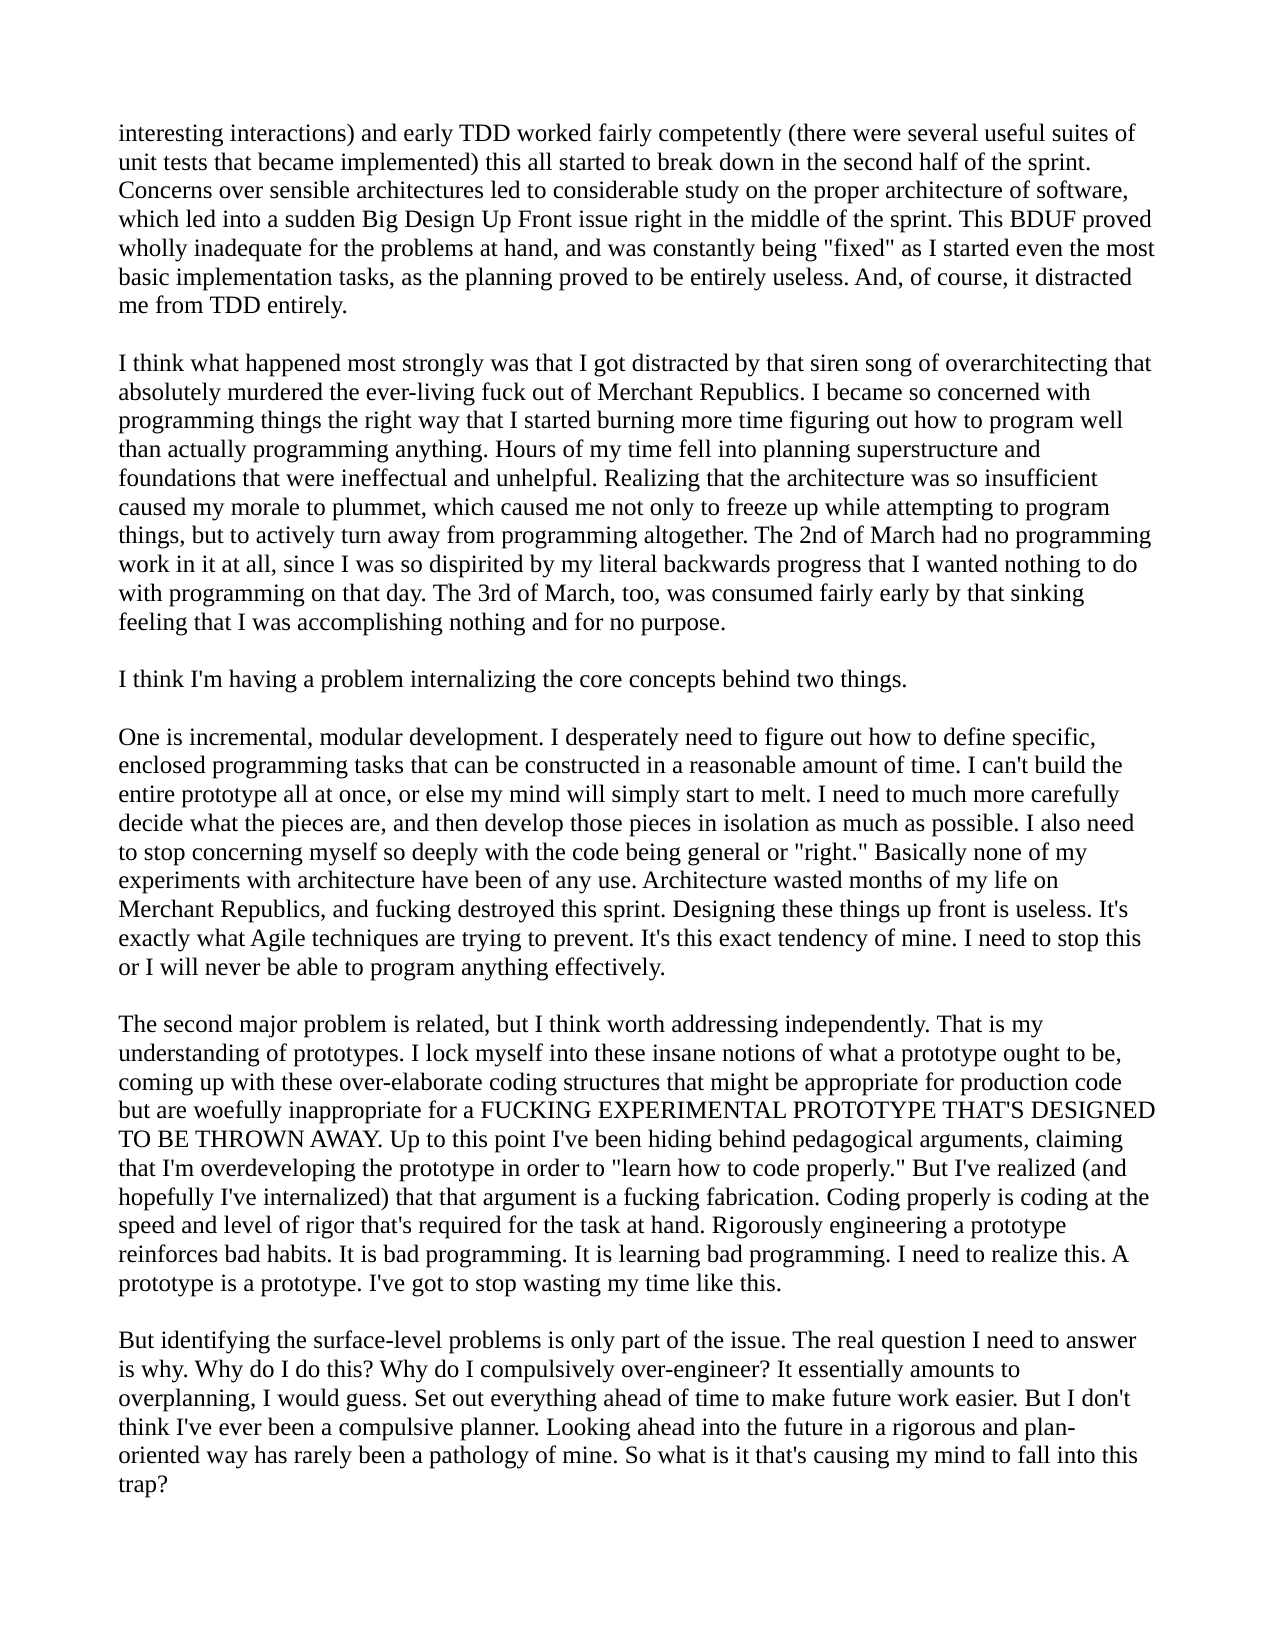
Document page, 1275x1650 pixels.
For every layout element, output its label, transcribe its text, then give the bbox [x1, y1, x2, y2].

text I think I'm having a problem internalizing the core concepts behind two things. [118, 664, 1157, 693]
text interesting interactions) and early TDD worked fairly competently (there were several useful suites of unit tests that became implemented) this all started to break down in the second half of the sprint. Concerns over sensible architectures led to considerable study on the proper architecture of software, which led into a sudden Big Design Up Front issue right in the middle of the sprint. This BDUF proved wholly inadequate for the problems at hand, and was constantly being "fixed" as I started even the most basic implementation tasks, as the planning proved to be entirely useless. And, of course, it distracted me from TDD entirely. [118, 118, 1157, 319]
text The second major problem is related, but I think worth addressing independently. That is my understanding of prototypes. I lock myself into these insane notions of what a prototype ought to be, coming up with these over-elaborate coding structures that might be appropriate for production code but are woefully inappropriate for a FUCKING EXPERIMENTAL PROTOTYPE THAT'S DESIGNED TO BE THROWN AWAY. Up to this point I've been hiding behind pedagogical arguments, claiming that I'm overdeveloping the prototype in order to "learn how to code properly." But I've realized (and hopefully I've internalized) that that argument is a fucking fabrication. Coding properly is coding at the speed and level of rigor that's required for the task at hand. Rigorously engineering a prototype reinforces bad habits. It is bad programming. It is learning bad programming. I need to realize this. A prototype is a prototype. I've got to stop wasting my time like this. [118, 1009, 1157, 1297]
text But identifying the surface-level problems is only part of the issue. The real question I need to answer is why. Why do I do this? Why do I compulsively over-engineer? It essentially amounts to overplanning, I would guess. Set out everything ahead of time to make future work easier. But I don't think I've ever been a compulsive planner. Looking ahead into the future in a rigorous and plan-oriented way has rarely been a pathology of mine. So what is it that's causing my mind to fall into this trap? [118, 1326, 1157, 1498]
text I think what happened most strongly was that I got distracted by that siren song of overarchitecting that absolutely murdered the ever-living fuck out of Merchant Republics. I became so concerned with programming things the right way that I started burning more time figuring out how to program well than actually programming anything. Hours of my time fell into planning superstructure and foundations that were ineffectual and unhelpful. Realizing that the architecture was so insufficient caused my morale to plummet, which caused me not only to freeze up while attempting to program things, but to actively turn away from programming altogether. The 2nd of March had no programming work in it at all, since I was so dispirited by my literal backwards progress that I wanted nothing to do with programming on that day. The 3rd of March, too, was consumed fairly early by that sinking feeling that I was accomplishing nothing and for no purpose. [118, 348, 1157, 636]
text One is incremental, modular development. I desperately need to figure out how to define specific, enclosed programming tasks that can be constructed in a reasonable amount of time. I can't build the entire prototype all at once, or else my mind will simply start to melt. I need to much more carefully decide what the pieces are, and then develop those pieces in isolation as much as possible. I also need to stop concerning myself so deeply with the code being general or "right." Basically none of my experiments with architecture have been of any use. Architecture wasted months of my life on Merchant Republics, and fucking destroyed this sprint. Designing these things up front is useless. It's exactly what Agile techniques are trying to prevent. It's this exact tendency of mine. I need to stop this or I will never be able to program anything effectively. [118, 722, 1157, 981]
